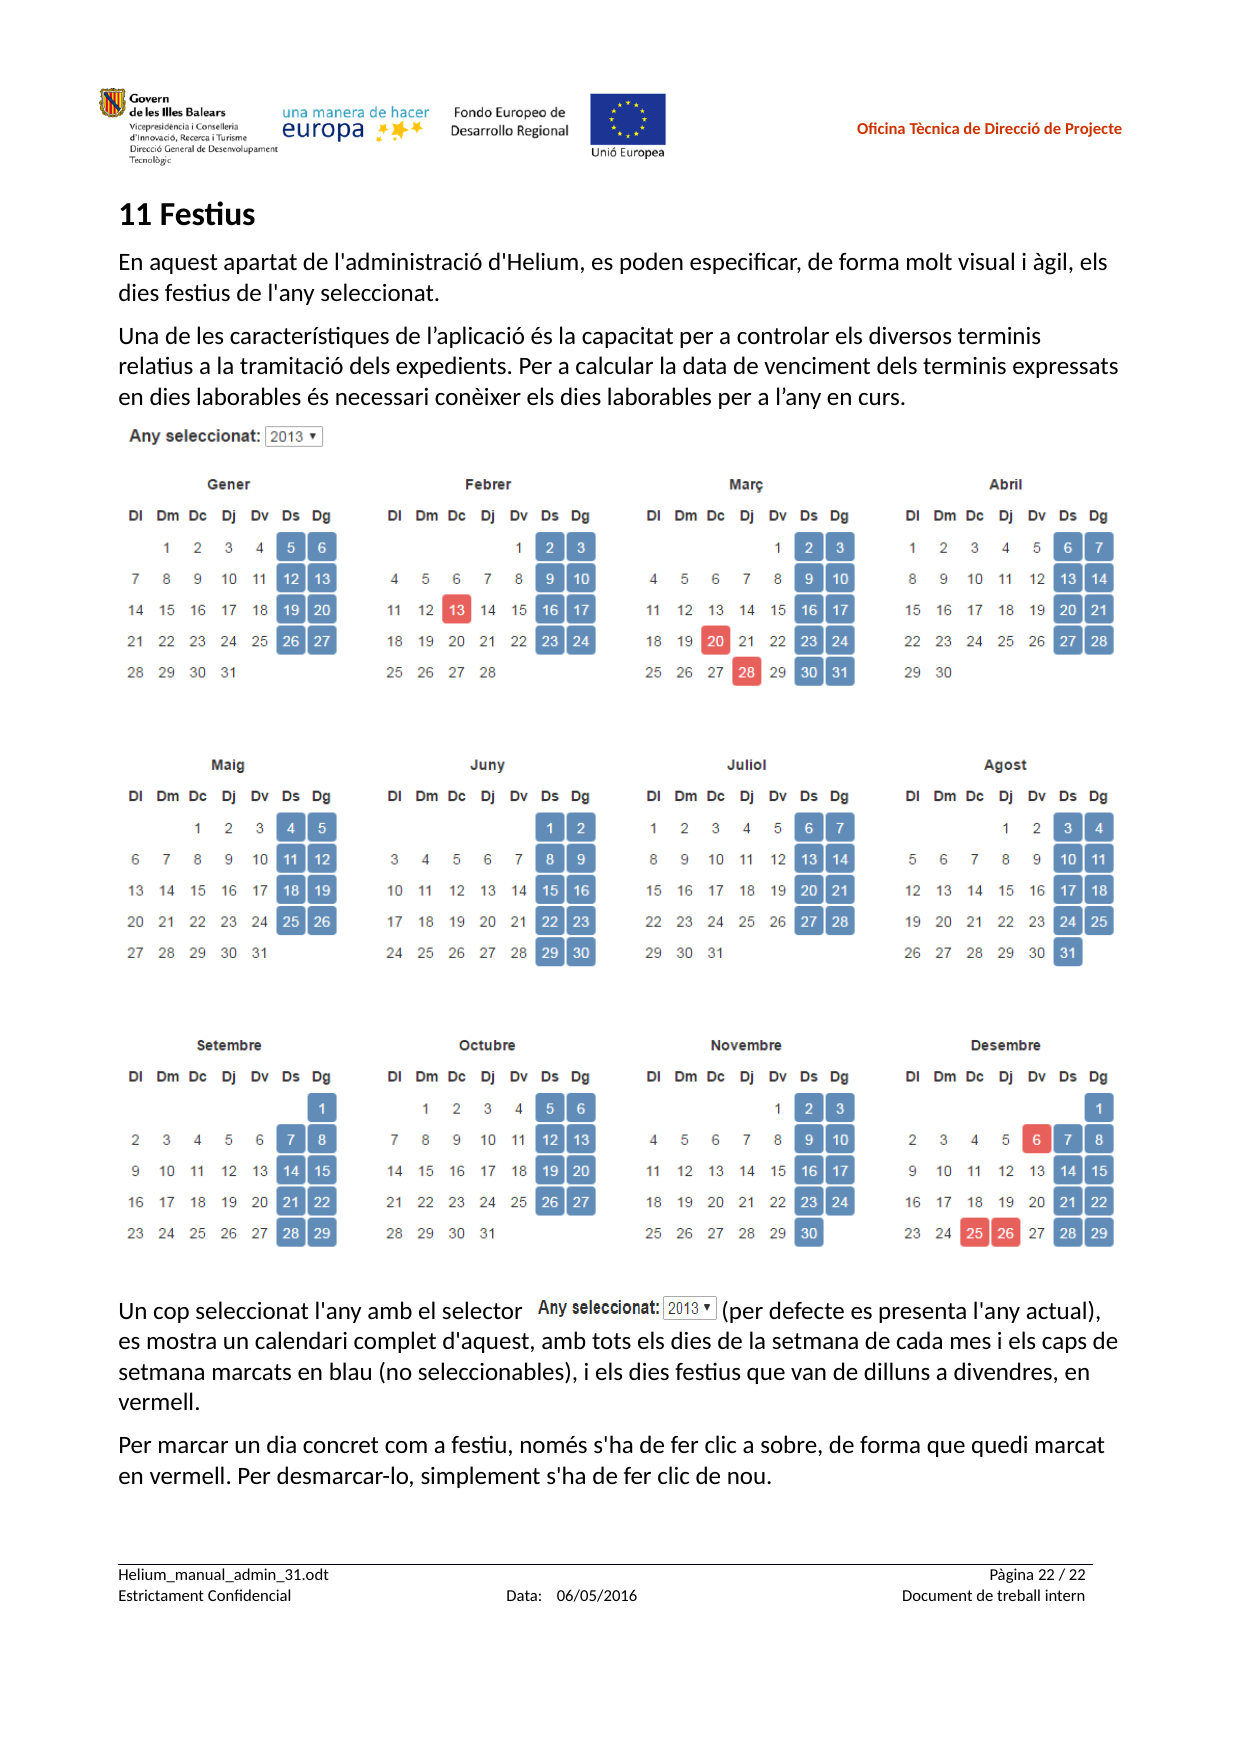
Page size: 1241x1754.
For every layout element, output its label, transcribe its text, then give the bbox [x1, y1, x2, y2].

text En aquest apartat de l'administració d'Helium, es poden especificar, de forma molt visual i àgil, els dies festius de l'any seleccionat. [118, 246, 1122, 307]
subtitle 11 Festius [118, 193, 1122, 234]
text Un cop seleccionat l'any amb el selector (per defecte es presenta l'any actual), es mostra un calendari complet d'aquest, amb tots els dies de la setmana de cada mes i els caps de setmana marcats en blau (no seleccionables), i els dies festius que van de dilluns a divendres, en vermell. [118, 1295, 1122, 1417]
text Per marcar un dia concret com a festiu, només s'ha de fer clic a sobre, de forma que quedi marcat en vermell. Per desmarcar-lo, simplement s'ha de fer clic de nou. [118, 1429, 1122, 1491]
picture [99, 87, 668, 166]
text Una de les característiques de l’aplicació és la capacitat per a controlar els diversos terminis relatius a la tramitació dels expedients. Per a calcular la data de venciment dels terminis expressats en dies laborables és necessari conèixer els dies laborables per a l’any en curs. [118, 320, 1122, 411]
